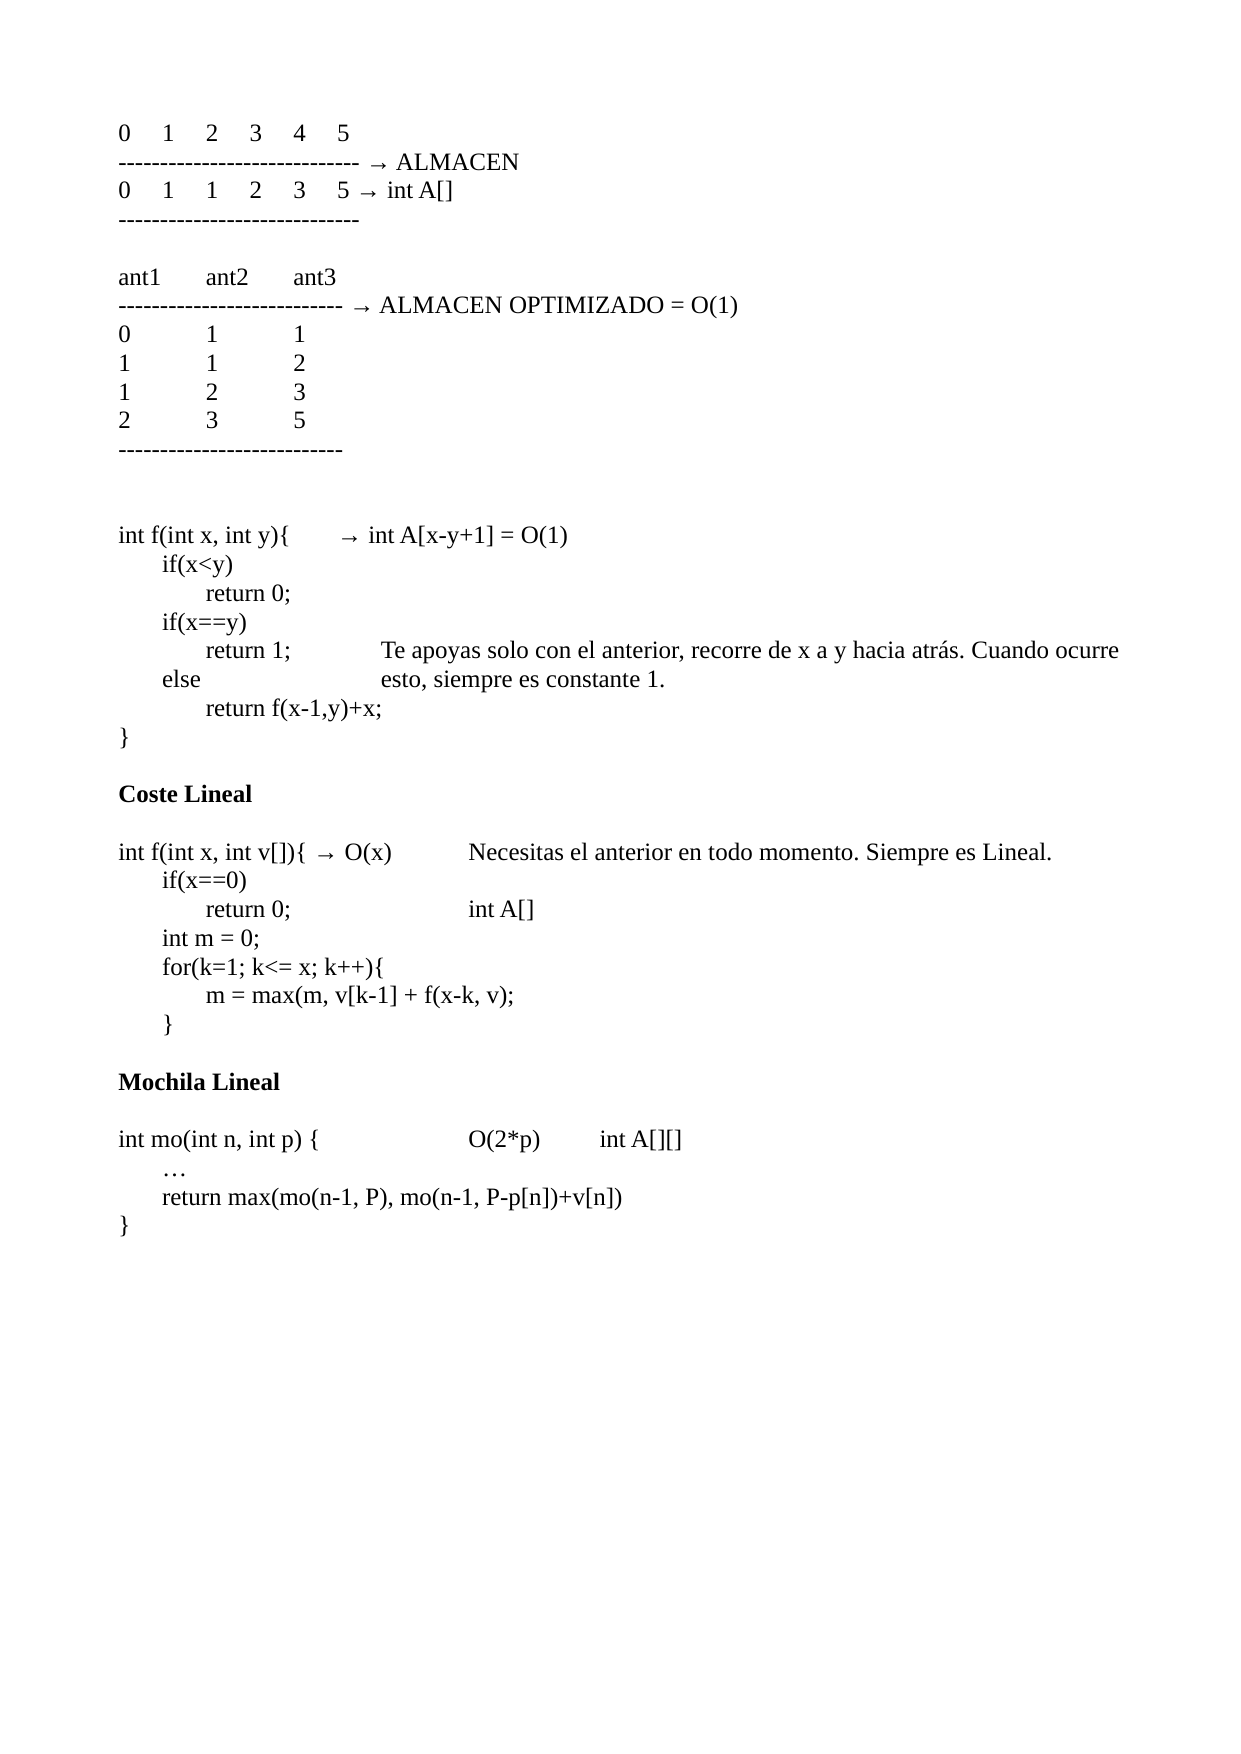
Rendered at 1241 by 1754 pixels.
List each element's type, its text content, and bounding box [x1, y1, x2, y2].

text int mo(int n, int p) { O(2*p) int A[][] [118, 1124, 1122, 1153]
text Mochila Lineal [118, 1067, 1122, 1096]
text } [118, 1009, 1122, 1038]
text 1 1 2 [118, 348, 1122, 377]
text return f(x-1,y)+x; [118, 693, 1122, 722]
text return max(mo(n-1, P), mo(n-1, P-p[n])+v[n]) [118, 1182, 1122, 1211]
text return 0; [118, 578, 1122, 607]
text if(x==y) [118, 607, 1122, 636]
text } [118, 1211, 1122, 1239]
text ----------------------------- → ALMACEN [118, 147, 1122, 176]
text --------------------------- [118, 434, 1122, 463]
text int f(int x, int v[]){ → O(x) Necesitas el anterior en todo momento. Siempre es Lineal. [118, 837, 1122, 866]
text int m = 0; [118, 923, 1122, 952]
text 0 1 1 [118, 319, 1122, 348]
text return 1; Te apoyas solo con el anterior, recorre de x a y hacia atrás. Cuando ocurre [118, 636, 1122, 664]
text else esto, siempre es constante 1. [118, 664, 1122, 693]
text 0 1 2 3 4 5 [118, 118, 1122, 147]
text if(x==0) [118, 866, 1122, 894]
text ----------------------------- [118, 204, 1122, 233]
text 1 2 3 [118, 377, 1122, 406]
text --------------------------- → ALMACEN OPTIMIZADO = O(1) [118, 291, 1122, 319]
text int f(int x, int y){ → int A[x-y+1] = O(1) [118, 521, 1122, 549]
text m = max(m, v[k-1] + f(x-k, v); [118, 981, 1122, 1009]
text for(k=1; k<= x; k++){ [118, 952, 1122, 981]
text 2 3 5 [118, 406, 1122, 434]
text } [118, 722, 1122, 751]
text if(x<y) [118, 549, 1122, 578]
text … [118, 1153, 1122, 1182]
text 0 1 1 2 3 5 → int A[] [118, 176, 1122, 204]
text Coste Lineal [118, 779, 1122, 808]
text return 0; int A[] [118, 894, 1122, 923]
text ant1 ant2 ant3 [118, 262, 1122, 291]
